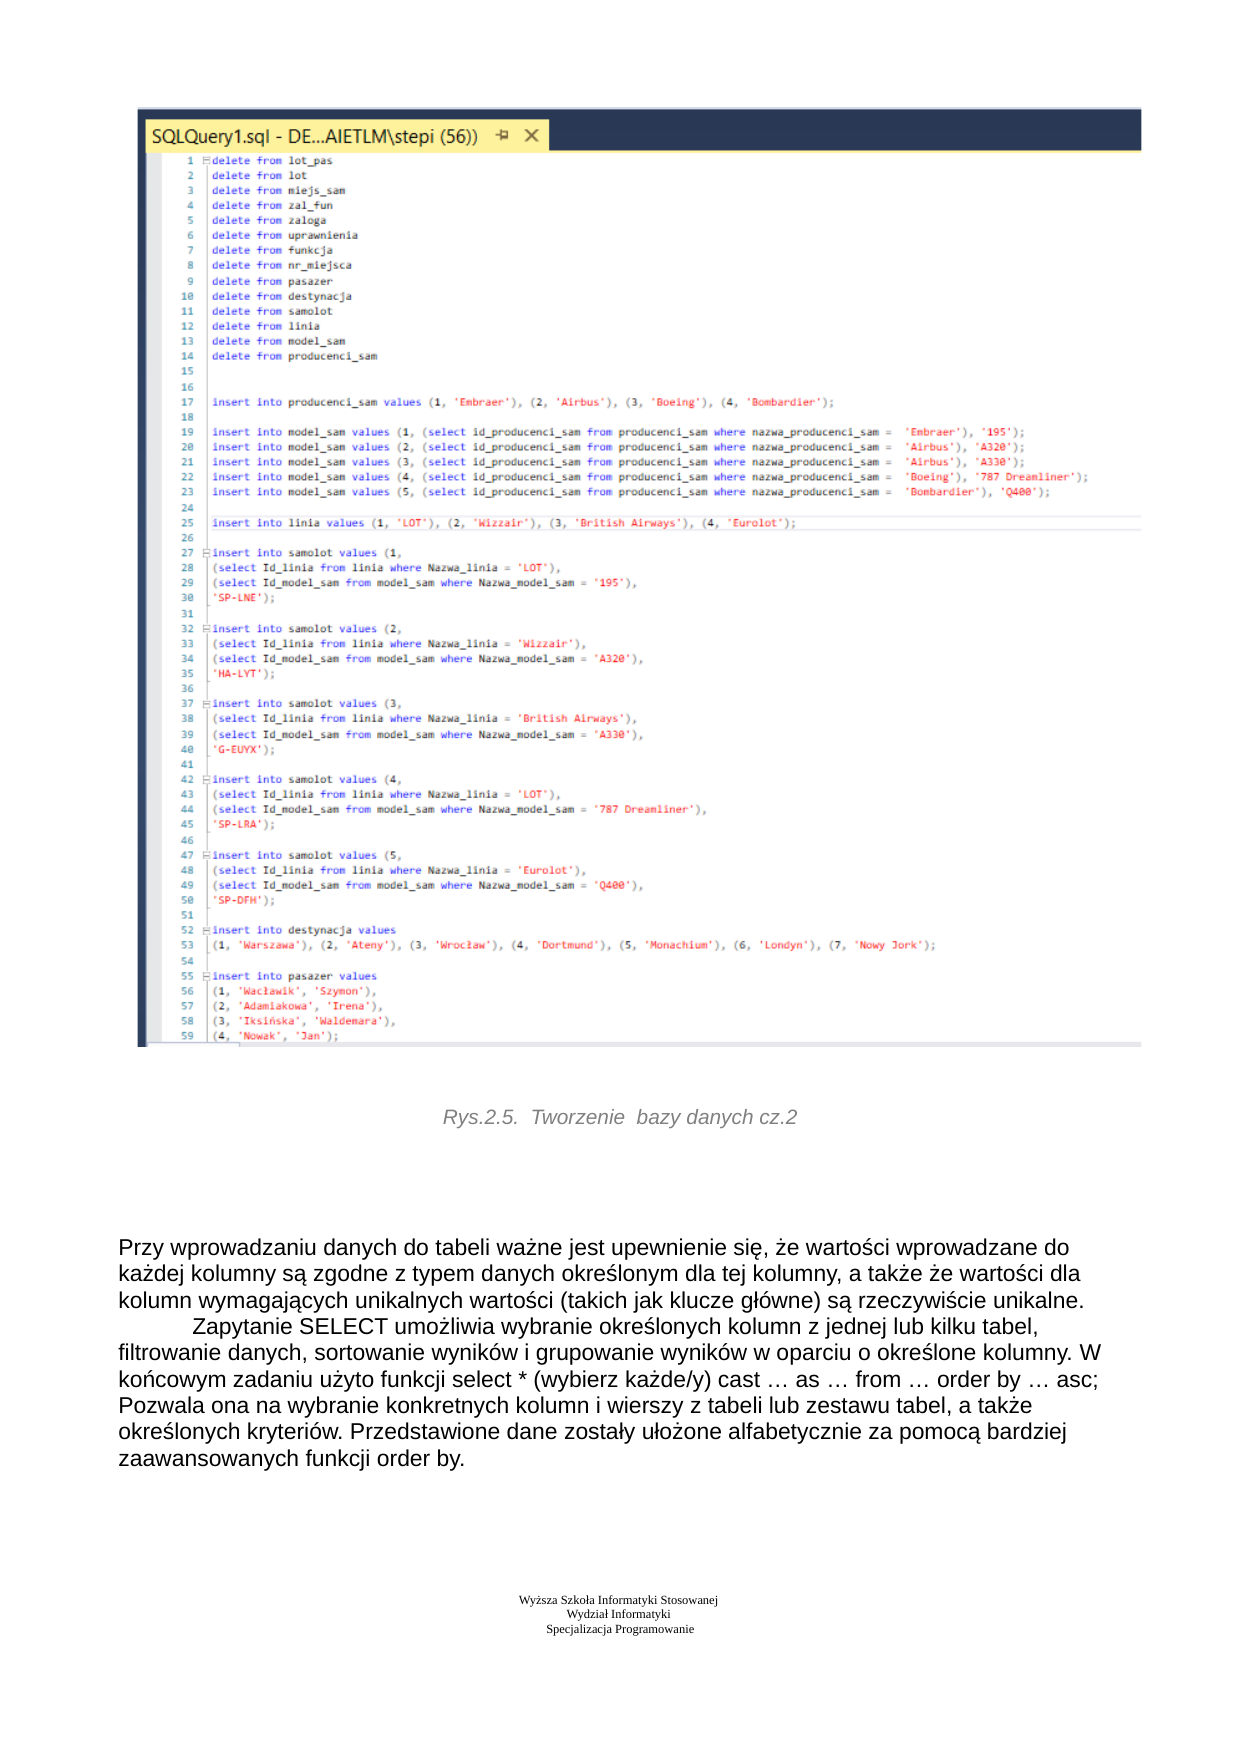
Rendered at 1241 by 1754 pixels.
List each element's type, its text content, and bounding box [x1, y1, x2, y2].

text Przy wprowadzaniu danych do tabeli ważne jest upewnienie się, że wartości wprowadzane do każdej kolumny są zgodne z typem danych określonym dla tej kolumny, a także że wartości dla kolumn wymagających unikalnych wartości (takich jak klucze główne) są rzeczywiście unikalne. [118, 1234, 1122, 1313]
picture [137, 107, 1142, 1047]
text Zapytanie SELECT umożliwia wybranie określonych kolumn z jednej lub kilku tabel, filtrowanie danych, sortowanie wyników i grupowanie wyników w oparciu o określone kolumny. W końcowym zadaniu użyto funkcji select * (wybierz każde/y) cast … as … from … order by … asc; Pozwala ona na wybranie konkretnych kolumn i wierszy z tabeli lub zestawu tabel, a także określonych kryteriów. Przedstawione dane zostały ułożone alfabetycznie za pomocą bardziej zaawansowanych funkcji order by. [118, 1313, 1122, 1471]
text Rys.2.5. Tworzenie bazy danych cz.2 [118, 1104, 1122, 1128]
